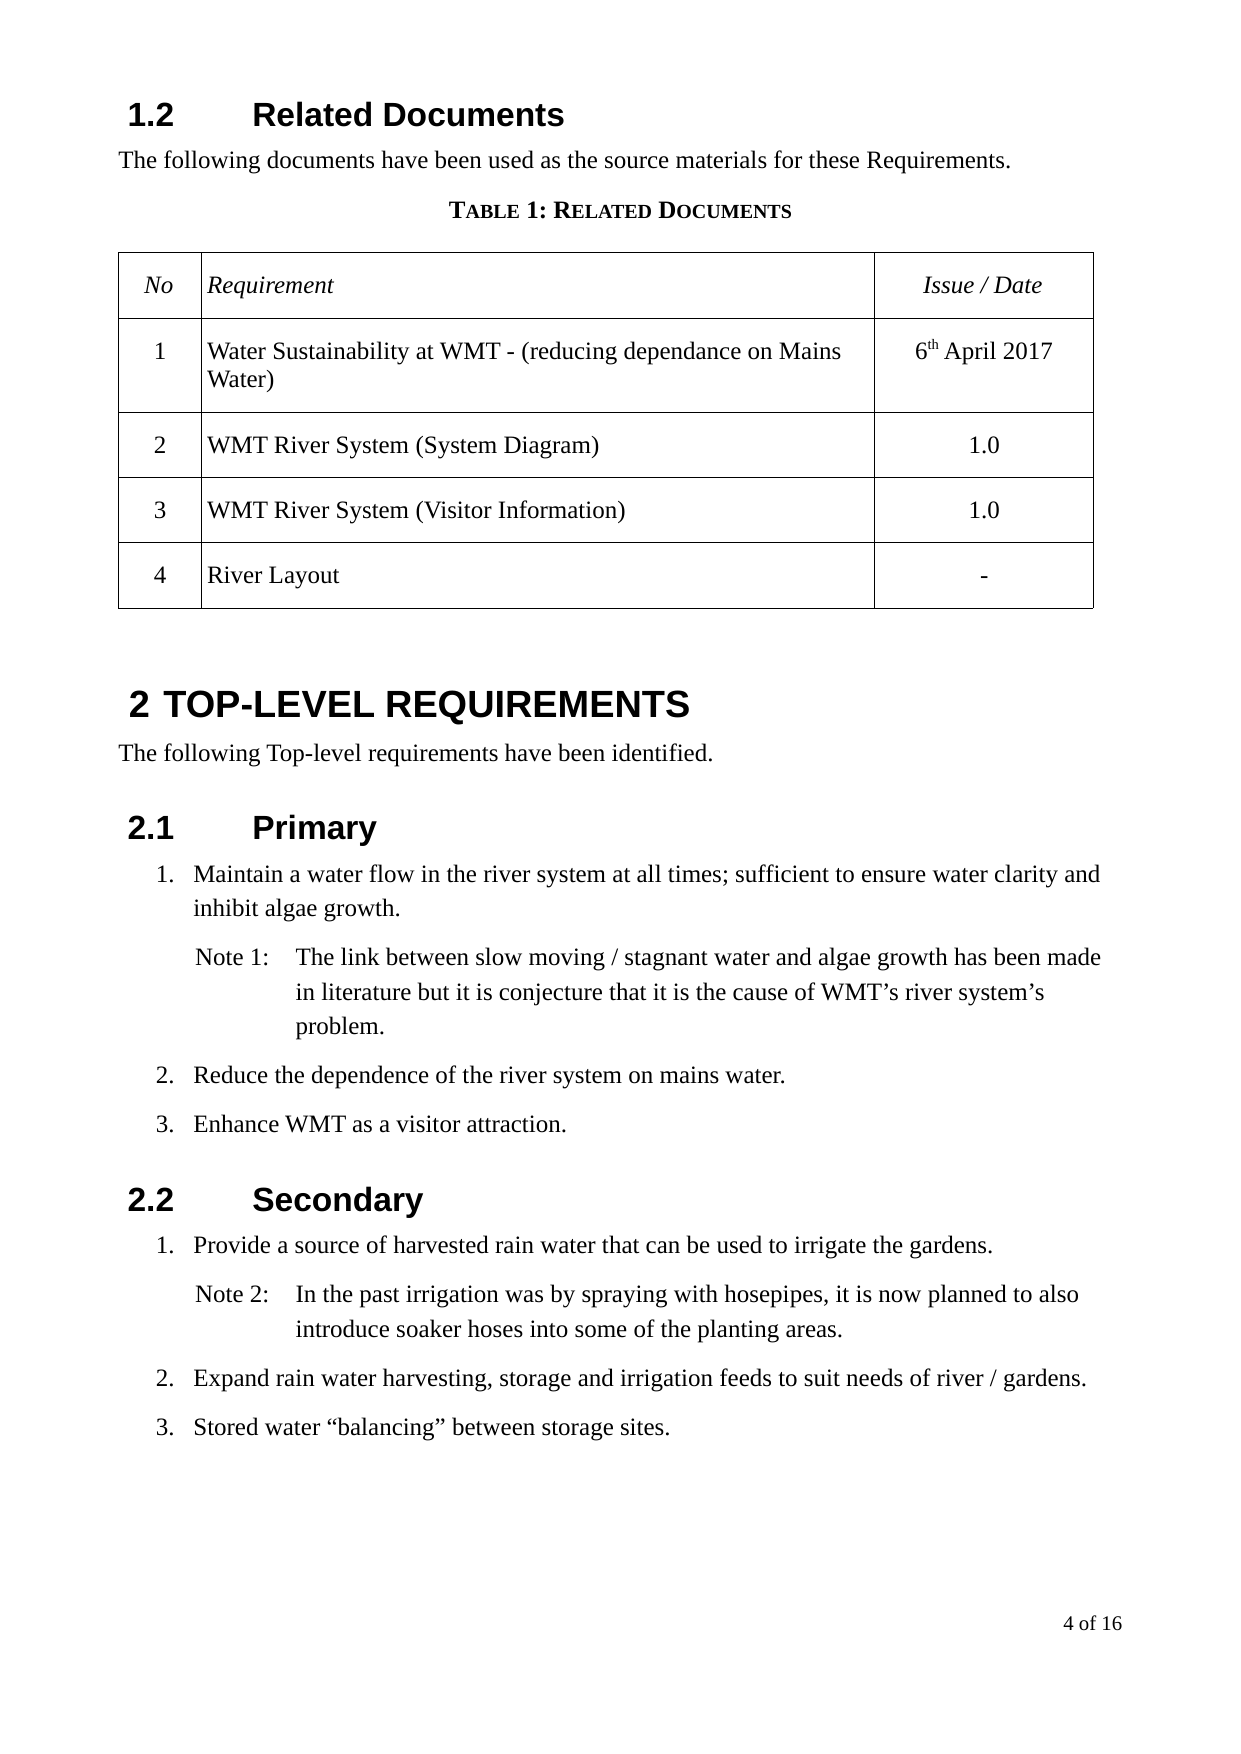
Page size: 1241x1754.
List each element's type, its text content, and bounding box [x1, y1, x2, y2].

table_cell River Layout [202, 543, 874, 607]
text Note 1: The link between slow moving / stagnant water and algae growth has been made in literature but it is conjecture that it is the cause of WMT’s river system’s problem. [195, 942, 1122, 1040]
subtitle TOP-LEVEL REQUIREMENTS [118, 682, 1122, 725]
table_cell - [875, 543, 1093, 607]
table_cell 6th April 2017 [875, 319, 1093, 412]
table_header No [119, 253, 201, 317]
table_cell 3 [119, 478, 201, 542]
table_cell 1.0 [875, 478, 1093, 542]
list Maintain a water flow in the river system at all times; sufficient to ensure water clarity and inhibit algae growth. [156, 859, 1122, 922]
subtitle Primary [118, 808, 1122, 846]
text The following documents have been used as the source materials for these Requirements. [118, 146, 1122, 174]
list Reduce the dependence of the river system on mains water. [156, 1060, 1122, 1089]
list Expand rain water harvesting, storage and irrigation feeds to suit needs of river / gardens. [156, 1363, 1122, 1392]
list Enhance WMT as a visitor attraction. [156, 1109, 1122, 1138]
list Stored water “balancing” between storage sites. [156, 1412, 1122, 1441]
list Provide a source of harvested rain water that can be used to irrigate the gardens. [156, 1231, 1122, 1259]
table_cell 1.0 [875, 413, 1093, 477]
table_cell 1 [119, 319, 201, 412]
subtitle Related Documents [118, 94, 1122, 133]
table_cell Water Sustainability at WMT - (reducing dependance on Mains Water) [202, 319, 874, 412]
table_cell WMT River System (Visitor Information) [202, 478, 874, 542]
table_header Requirement [202, 253, 874, 317]
subtitle Table 1: Related Documents [118, 195, 1122, 223]
table_header Issue / Date [875, 253, 1093, 317]
table_cell WMT River System (System Diagram) [202, 413, 874, 477]
subtitle Secondary [118, 1179, 1122, 1218]
text The following Top-level requirements have been identified. [118, 738, 1122, 767]
table_cell 4 [119, 543, 201, 607]
table_cell 2 [119, 413, 201, 477]
text Note 2: In the past irrigation was by spraying with hosepipes, it is now planned to also introduce soaker hoses into some of the planting areas. [195, 1279, 1122, 1343]
